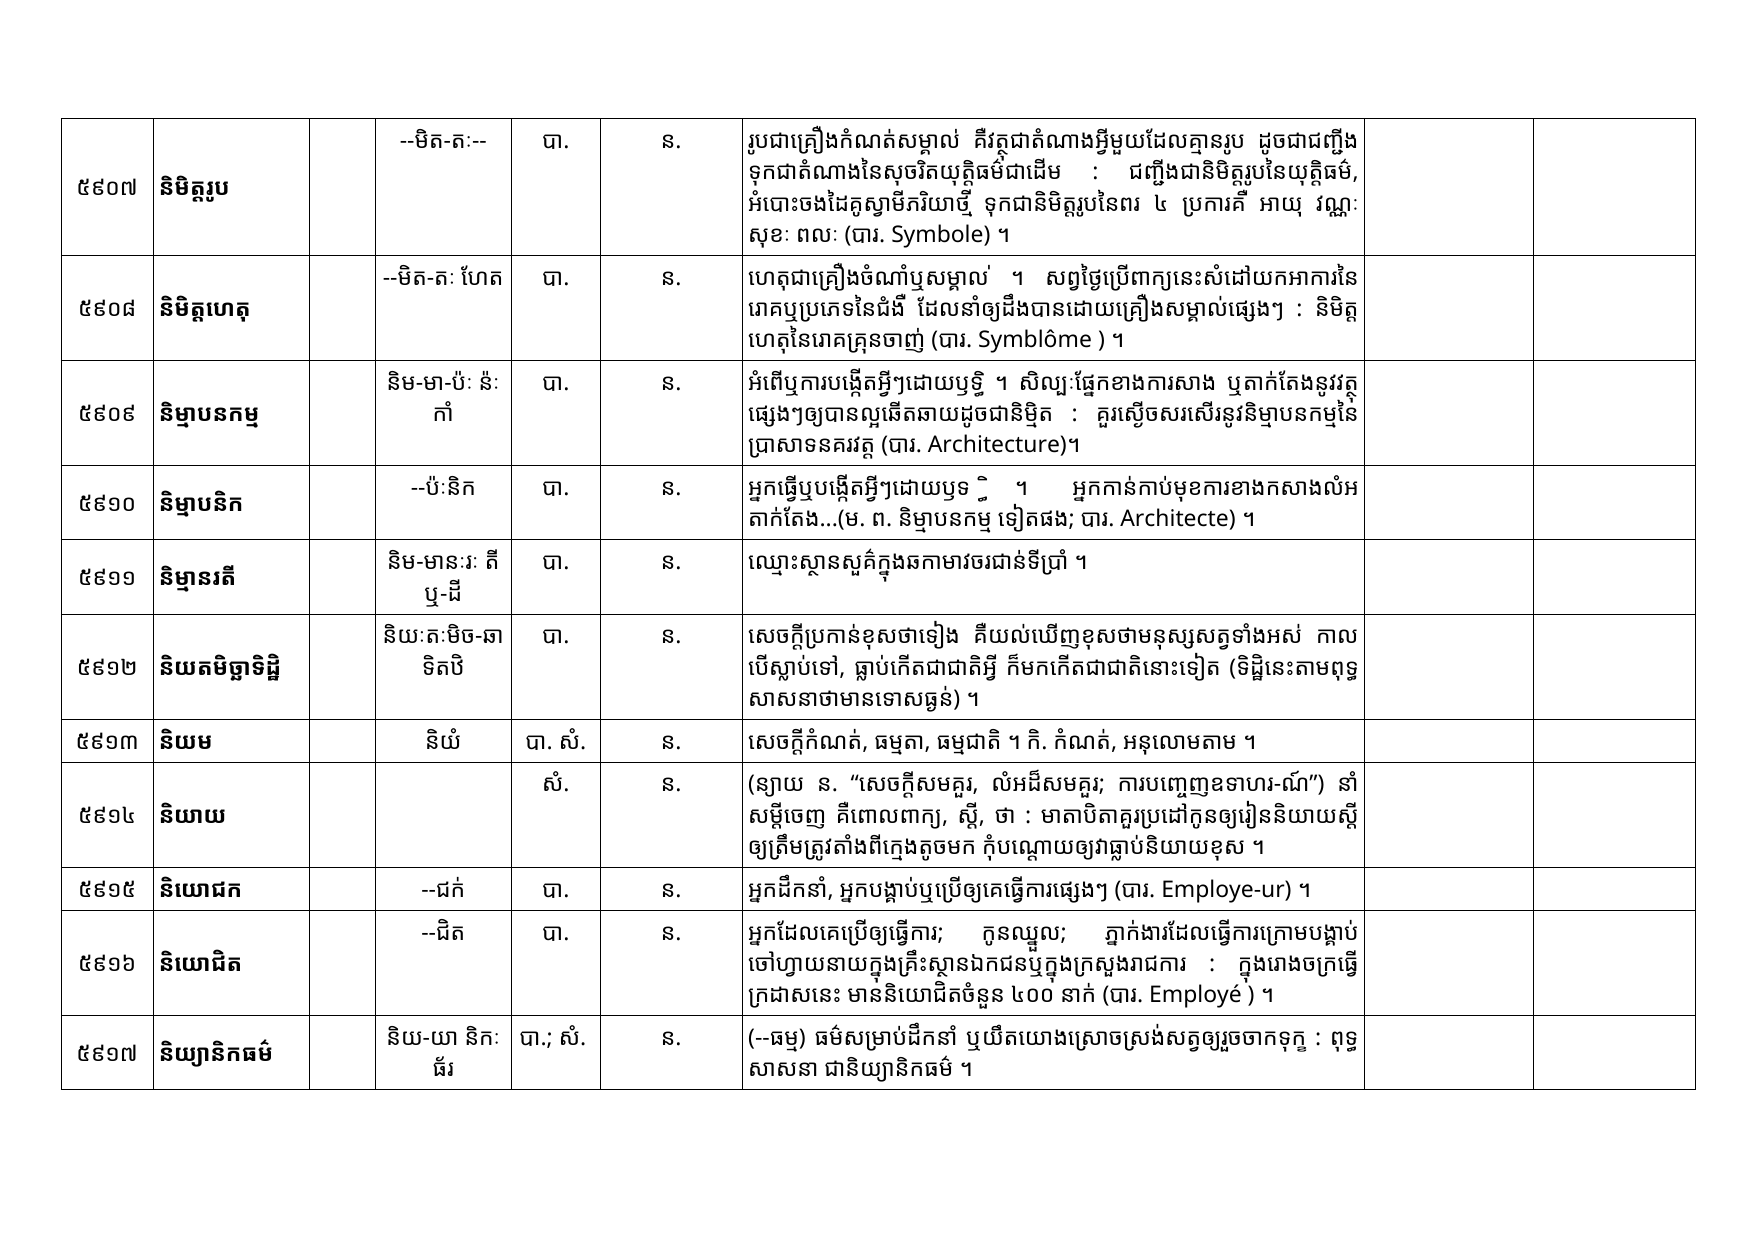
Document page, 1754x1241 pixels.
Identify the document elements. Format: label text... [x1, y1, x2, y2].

table_cell និម្មាបន​កម្ម [154, 361, 309, 465]
table_cell និយត​មិច្ឆា​ទិដ្ឋិ [154, 615, 309, 719]
table_cell និយ្យានិក​ធម៌ [154, 1016, 309, 1089]
table_cell បា. [512, 119, 600, 255]
table_cell [1365, 540, 1533, 613]
table_cell ៥៩០៨ [62, 256, 153, 360]
table_cell --មិត-តៈ-- [376, 119, 511, 255]
table_cell [310, 615, 375, 719]
table_cell [1534, 361, 1695, 465]
table_cell បា. [512, 361, 600, 465]
table_cell [310, 540, 375, 613]
table_cell (ន្យាយ ន. “សេចក្ដី​សម​គួរ, លំអ​ដ៏​សម​គួរ; ការ​បញ្ចេញ​ឧទាហរ-ណ៍”) នាំ​សម្ដី​ចេញ គឺ​ពោល​ពាក្យ, ស្ដី, ថា : មាតា​បិតា​គួរ​ប្រដៅ​កូន​ឲ្យ​រៀន​និយាយ​ស្ដី​ឲ្យ​ត្រឹមត្រូវ​តាំង​ពី​ក្មេង​តូច​មក កុំ​បណ្ដោយ​ឲ្យ​វា​ធ្លាប់​និយាយ​ខុស ។ [743, 763, 1364, 867]
table_cell [1534, 615, 1695, 719]
table_cell និម-មានៈរៈ តី ឬ-ដី [376, 540, 511, 613]
table_cell ន. [601, 540, 742, 613]
table_cell បា. [512, 256, 600, 360]
table_cell [376, 763, 511, 867]
table_cell [310, 1016, 375, 1089]
table_cell ន. [601, 119, 742, 255]
table_cell បា. សំ. [512, 720, 600, 762]
table_cell --មិត-តៈ ហែត [376, 256, 511, 360]
table_cell [310, 911, 375, 1015]
table_cell [1365, 361, 1533, 465]
table_cell បា. [512, 540, 600, 613]
table_cell --ប៉ៈនិក [376, 466, 511, 539]
table_cell (--ធម្ម) ធម៌​សម្រាប់​ដឹក​នាំ ឬ​យឹតយោង​ស្រោចស្រង់​សត្វ​ឲ្យ​រួច​ចាក​ទុក្ខ : ពុទ្ធ​សាសនា ជា​និយ្យានិក​ធម៌ ។ [743, 1016, 1364, 1089]
table_cell អ្នក​ធ្វើ​ឬ​បង្កើត​អ្វី​ៗ​ដោយ​ឫទ្ធិ ។ អ្នក​កាន់​កាប់​មុខ​ការ​ខាង​កសាង​លំអ​តាក់តែង...(ម. ព. និម្មាបន​កម្ម ទៀត​ផង; បារ. Architecte) ។ [743, 466, 1364, 539]
table_cell [310, 119, 375, 255]
table_cell និម្មាបនិក [154, 466, 309, 539]
table_cell អ្នក​ដែល​គេ​ប្រើ​ឲ្យ​ធ្វើ​ការ; កូន​ឈ្នួល; ភ្នាក់ងារ​ដែល​ធ្វើ​ការ​ក្រោម​បង្គាប់​ចៅហ្វាយ​នាយ​ក្នុង​គ្រឹះស្ថាន​ឯកជន​ឬ​ក្នុង​ក្រសួង​រាជការ : ក្នុង​រោង​ចក្រ​ធ្វើ​ក្រដាស​នេះ មាន​និយោជិត​ចំនួន ៤០០ នាក់ (បារ. Employé ) ។ [743, 911, 1364, 1015]
table_cell និយំ [376, 720, 511, 762]
table_cell និយាយ [154, 763, 309, 867]
table_cell ៥៩១៣ [62, 720, 153, 762]
table_cell ន. [601, 615, 742, 719]
table_cell ន. [601, 361, 742, 465]
table_cell និយោជិត [154, 911, 309, 1015]
table_cell ន. [601, 466, 742, 539]
table_cell [1534, 763, 1695, 867]
table_cell បា. [512, 868, 600, 910]
table_cell [1534, 1016, 1695, 1089]
table_cell សេចក្ដី​កំណត់, ធម្មតា, ធម្មជាតិ ។ កិ. កំណត់, អនុលោម​តាម ។ [743, 720, 1364, 762]
table_cell [310, 256, 375, 360]
table_cell សំ. [512, 763, 600, 867]
table_cell ន. [601, 720, 742, 762]
table_cell ៥៩០៧ [62, 119, 153, 255]
table_cell ៥៩១៦ [62, 911, 153, 1015]
table_cell [1365, 1016, 1533, 1089]
table_cell បា. [512, 911, 600, 1015]
table_cell [1365, 911, 1533, 1015]
table_cell [310, 720, 375, 762]
table_cell [1534, 466, 1695, 539]
table_cell រូប​ជា​គ្រឿង​កំណត់​សម្គាល់ គឺ​វត្ថុ​ជា​តំណាង​អ្វី​មួយ​ដែល​គ្មាន​រូប ដូច​ជា​ជញ្ជីង​ទុក​ជា​តំណាង​នៃ​សុចរិត​យុត្តិធម៌​ជាដើម : ជញ្ជីង​ជា​និមិត្ត​រូប​នៃ​យុត្តិធម៌, អំបោះ​ចង​ដៃ​គូ​ស្វាមី​ភរិយា​ថ្មី ទុក​ជា​និមិត្ត​រូប​នៃ​ពរ ៤ ប្រការ​គឺ អាយុ វណ្ណៈ សុខៈ ពលៈ (បារ. Symbole) ។ [743, 119, 1364, 255]
table_cell និមិត្ត​រូប [154, 119, 309, 255]
table_cell ន. [601, 763, 742, 867]
table_cell ៥៩១៥ [62, 868, 153, 910]
table_cell បា. [512, 615, 600, 719]
table_cell អ្នក​ដឹក​នាំ, អ្នក​បង្គាប់​ឬ​ប្រើ​ឲ្យ​គេ​ធ្វើ​ការ​ផ្សេង​ៗ (បារ. Employe-ur) ។ [743, 868, 1364, 910]
table_cell បា. [512, 466, 600, 539]
table_cell និយោជក [154, 868, 309, 910]
table_cell [1365, 256, 1533, 360]
table_cell [1534, 720, 1695, 762]
table_cell [1365, 466, 1533, 539]
table_cell និម្មានរតី [154, 540, 309, 613]
table_cell ៥៩០៩ [62, 361, 153, 465]
table_cell ៥៩១២ [62, 615, 153, 719]
table_cell ន. [601, 1016, 742, 1089]
table_cell ៥៩១៧ [62, 1016, 153, 1089]
table_cell និយម [154, 720, 309, 762]
table_cell [1534, 911, 1695, 1015]
table_cell ៥៩១១ [62, 540, 153, 613]
table_cell និយៈតៈមិច-ឆាទិតឋិ [376, 615, 511, 719]
table_cell [1365, 763, 1533, 867]
table_cell ន. [601, 868, 742, 910]
table_cell អំពើ​ឬ​ការ​បង្កើត​អ្វី​ៗ​ដោយ​ឫទ្ធិ ។ សិល្បៈ​ផ្នែក​ខាង​ការ​សាង ឬ​តាក់តែង​នូវ​វត្ថុ​ផ្សេង​ៗ​ឲ្យ​បាន​ល្អ​ឆើតឆាយ​ដូច​ជា​និមិ្មត : គួរ​ស្ងើច​សរសើរ​នូវ​និម្មាបន​កម្ម​នៃ​ប្រាសាទ​នគរ​វត្ត (បារ. Architecture)។ [743, 361, 1364, 465]
table_cell [310, 466, 375, 539]
table_cell និយ-យា និកៈធ័រ [376, 1016, 511, 1089]
table_cell [1534, 540, 1695, 613]
table_cell [1365, 119, 1533, 255]
table_cell [1534, 256, 1695, 360]
table_cell [1534, 868, 1695, 910]
table_cell [310, 868, 375, 910]
table_cell ន. [601, 911, 742, 1015]
table_cell បា.; សំ. [512, 1016, 600, 1089]
table_cell [310, 763, 375, 867]
table_cell និម-មា-ប៉ៈ ន៉ៈកាំ [376, 361, 511, 465]
table_cell ហេតុ​ជា​គ្រឿង​ចំណាំ​ឬ​សម្គាល់ ។ សព្វ​ថ្ងៃ​ប្រើ​ពាក្យ​នេះ​សំដៅ​យក​អាការ​នៃ​រោគ​ឬ​ប្រភេទ​នៃ​ជំងឺ ដែល​នាំ​ឲ្យ​ដឹង​បាន​ដោយ​គ្រឿង​សម្គាល់​ផ្សេង​ៗ : និមិត្ត​ហេតុ​នៃ​រោគ​គ្រុន​ចាញ់ (បារ. Symblôme ) ។ [743, 256, 1364, 360]
table_cell [310, 361, 375, 465]
table_cell ឈ្មោះ​ស្ថាន​សួគ៌​ក្នុង​ឆកាមាវចរ​ជាន់​ទី​ប្រាំ ។ [743, 540, 1364, 613]
table_cell --ជក់ [376, 868, 511, 910]
table_cell សេចក្ដី​ប្រកាន់​ខុស​ថា​ទៀង គឺ​យល់​ឃើញ​ខុស​ថា​មនុស្ស​សត្វ​ទាំងអស់ កាល​បើ​ស្លាប់​ទៅ, ធ្លាប់​កើត​ជា​ជាតិ​អ្វី ក៏​មក​កើត​ជា​ជាតិ​នោះ​ទៀត (ទិដ្ឋិ​នេះ​តាម​ពុទ្ធ​សាសនា​ថា​មាន​ទោស​ធ្ងន់) ។ [743, 615, 1364, 719]
table_cell ៥៩១០ [62, 466, 153, 539]
table_cell ៥៩១៤ [62, 763, 153, 867]
table_cell [1365, 868, 1533, 910]
table_cell [1365, 615, 1533, 719]
table_cell [1534, 119, 1695, 255]
table_cell និមិត្ត​ហេតុ [154, 256, 309, 360]
table_cell --ជិត [376, 911, 511, 1015]
table_cell [1365, 720, 1533, 762]
table_cell ន. [601, 256, 742, 360]
